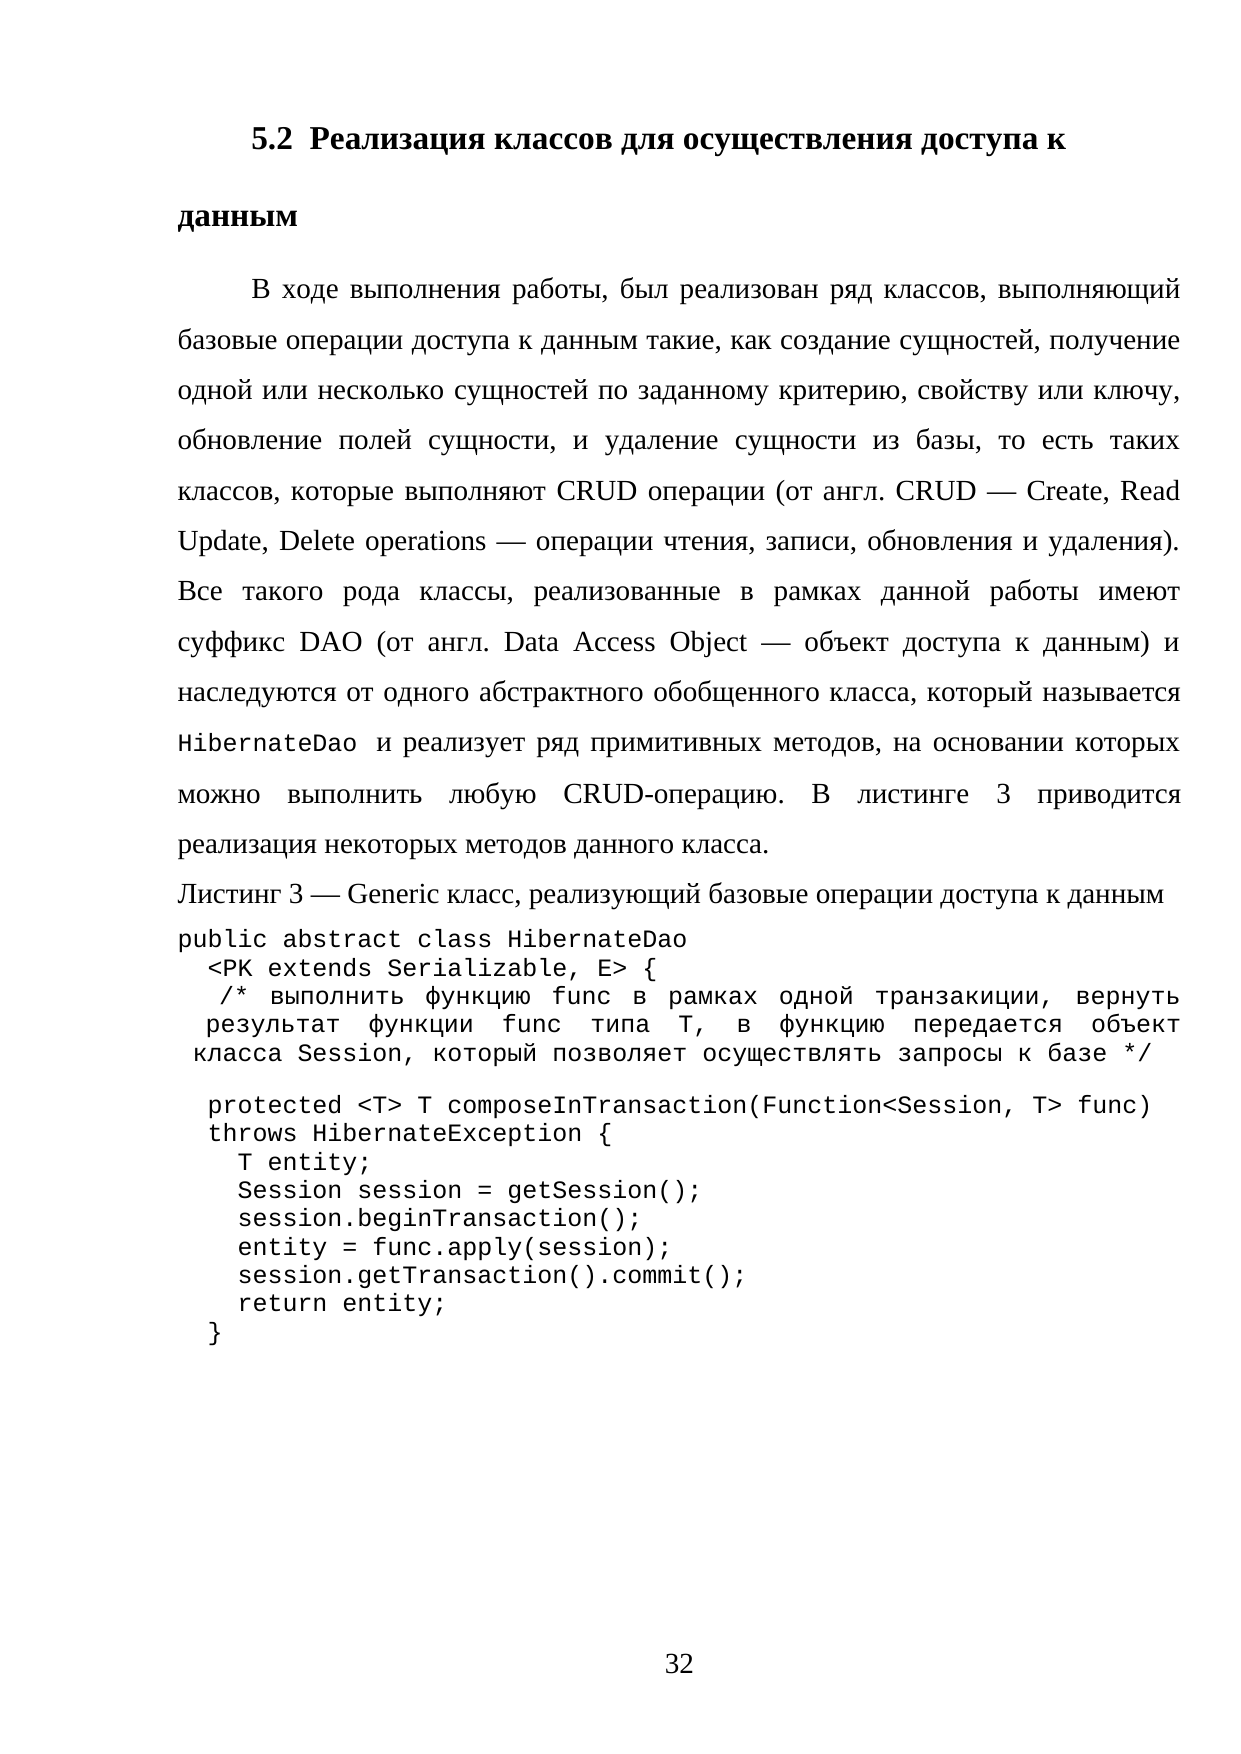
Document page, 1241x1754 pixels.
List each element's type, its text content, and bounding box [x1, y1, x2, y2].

text session.beginTransaction(); [177, 1206, 1181, 1234]
text Листинг 3 — Generic класс, реализующий базовые операции доступа к данным [177, 876, 1181, 910]
text /* выполнить функцию func в рамках одной транзакиции, вернуть результат функции func типа T, в функцию передается объект класса Session, который позволяет осуществлять запросы к базе */ [177, 983, 1181, 1068]
text В ходе выполнения работы, был реализован ряд классов, выполняющий базовые операции доступа к данным такие, как создание сущностей, получение одной или несколько сущностей по заданному критерию, свойству или ключу, обновление полей сущности, и удаление сущности из базы, то есть таких классов, которые выполняют CRUD операции (от англ. CRUD — Create, Read Update, Delete operations — операции чтения, записи, обновления и удаления). Все такого рода классы, реализованные в рамках данной работы имеют суффикс DAO (от англ. Data Access Object — объект доступа к данным) и наследуются от одного абстрактного обобщенного класса, который называется HibernateDao и реализует ряд примитивных методов, на основании которых можно выполнить любую CRUD-операцию. В листинге 3 приводится реализация некоторых методов данного класса. [177, 271, 1181, 860]
text T entity; [177, 1149, 1181, 1177]
subtitle Реализация классов для осуществления доступа к данным [177, 118, 1181, 233]
text session.getTransaction().commit(); [177, 1262, 1181, 1291]
text entity = func.apply(session); [177, 1234, 1181, 1262]
text throws HibernateException { [177, 1121, 1181, 1149]
text return entity; [177, 1291, 1181, 1319]
text } [177, 1319, 1181, 1347]
text public abstract class HibernateDao [177, 927, 1181, 955]
text Session session = getSession(); [177, 1177, 1181, 1206]
text <PK extends Serializable, E> { [177, 955, 1181, 983]
text protected <T> T composeInTransaction(Function<Session, T> func) [177, 1092, 1181, 1121]
